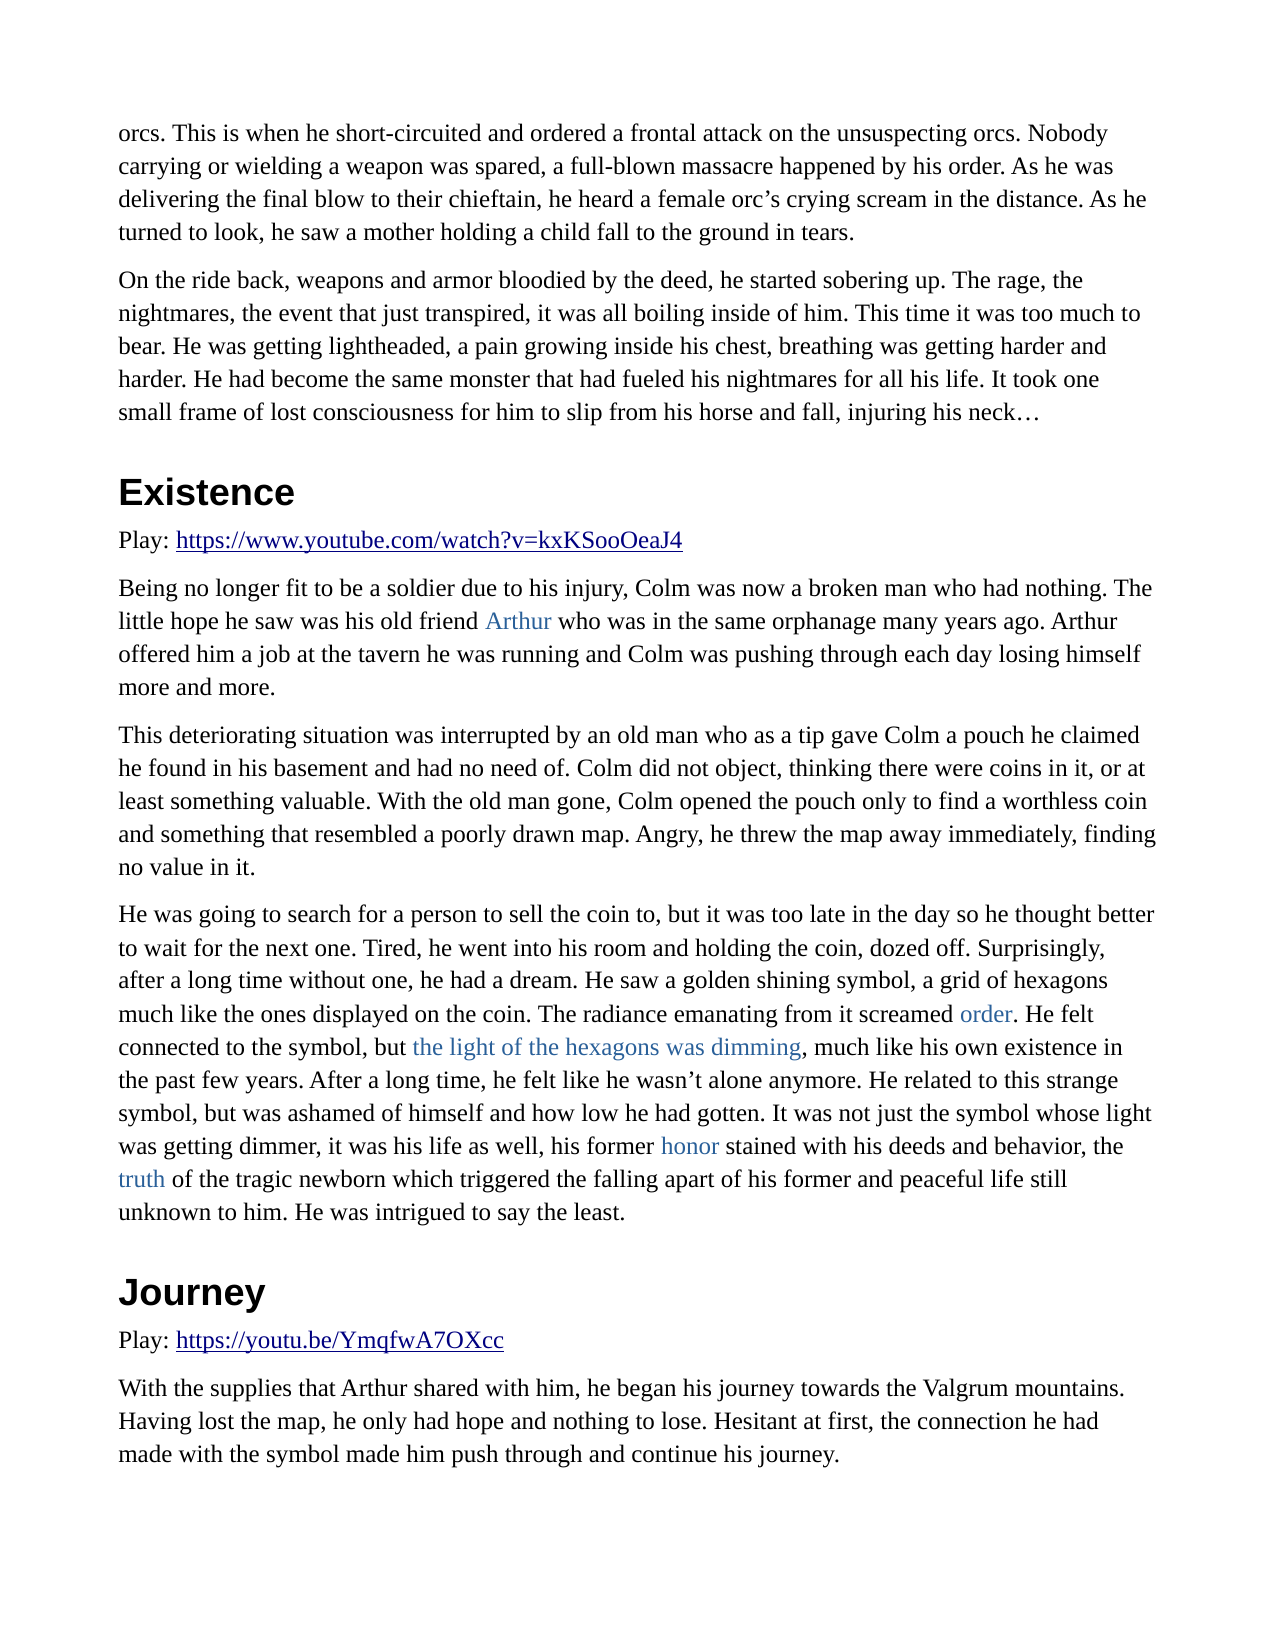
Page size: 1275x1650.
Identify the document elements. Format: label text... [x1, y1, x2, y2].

subtitle Journey [118, 1269, 1157, 1313]
text orcs. This is when he short-circuited and ordered a frontal attack on the unsuspecting orcs. Nobody carrying or wielding a weapon was spared, a full-blown massacre happened by his order. As he was delivering the final blow to their chieftain, he heard a female orc’s crying scream in the distance. As he turned to look, he saw a mother holding a child fall to the ground in tears. [118, 118, 1157, 246]
text Play: https://youtu.be/YmqfwA7OXcc [118, 1326, 1157, 1354]
subtitle Existence [118, 469, 1157, 513]
text He was going to search for a person to sell the coin to, but it was too late in the day so he thought better to wait for the next one. Tired, he went into his room and holding the coin, dozed off. Surprisingly, after a long time without one, he had a dream. He saw a golden shining symbol, a grid of hexagons much like the ones displayed on the coin. The radiance emanating from it screamed order. He felt connected to the symbol, but the light of the hexagons was dimming, much like his own existence in the past few years. After a long time, he felt like he wasn’t alone anymore. He related to this strange symbol, but was ashamed of himself and how low he had gotten. It was not just the symbol whose light was getting dimmer, it was his life as well, his former honor stained with his deeds and behavior, the truth of the tragic newborn which triggered the falling apart of his former and peaceful life still unknown to him. He was intrigued to say the least. [118, 899, 1157, 1226]
text On the ride back, weapons and armor bloodied by the deed, he started sobering up. The rage, the nightmares, the event that just transpired, it was all boiling inside of him. This time it was too much to bear. He was getting lightheaded, a pain growing inside his chest, breathing was getting harder and harder. He had become the same monster that had fueled his nightmares for all his life. It took one small frame of lost consciousness for him to slip from his horse and fall, injuring his neck… [118, 265, 1157, 426]
text With the supplies that Arthur shared with him, he began his journey towards the Valgrum mountains. Having lost the map, he only had hope and nothing to lose. Hesitant at first, the connection he had made with the symbol made him push through and continue his journey. [118, 1373, 1157, 1468]
text Being no longer fit to be a soldier due to his injury, Colm was now a broken man who had nothing. The little hope he saw was his old friend Arthur who was in the same orphanage many years ago. Arthur offered him a job at the tavern he was running and Colm was pushing through each day losing himself more and more. [118, 573, 1157, 701]
text This deteriorating situation was interrupted by an old man who as a tip gave Colm a pouch he claimed he found in his basement and had no need of. Colm did not object, thinking there were coins in it, or at least something valuable. With the old man gone, Colm opened the pouch only to find a worthless coin and something that resembled a poorly drawn map. Angry, he threw the map away immediately, finding no value in it. [118, 720, 1157, 881]
text Play: https://www.youtube.com/watch?v=kxKSooOeaJ4 [118, 526, 1157, 554]
